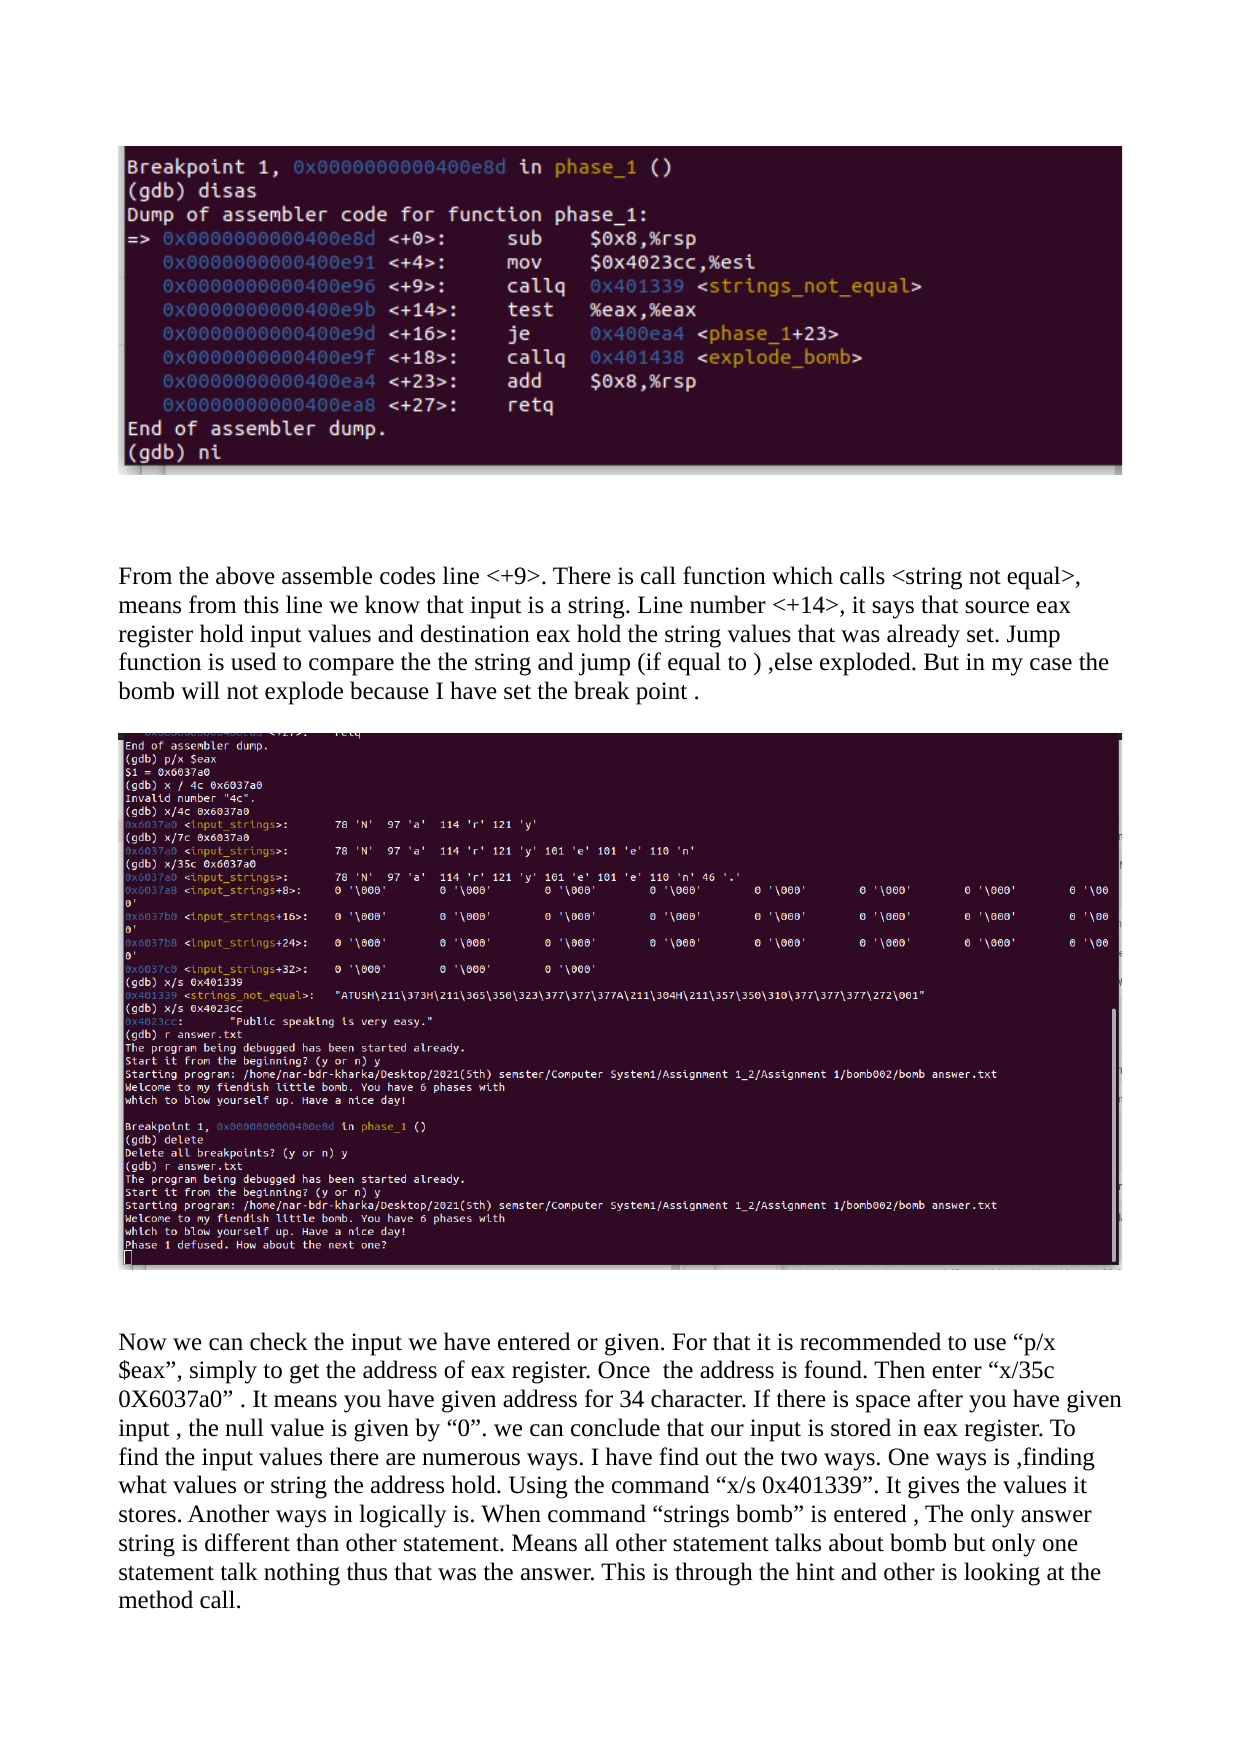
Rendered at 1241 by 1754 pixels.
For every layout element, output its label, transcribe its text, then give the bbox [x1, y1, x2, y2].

text From the above assemble codes line <+9>. There is call function which calls <string not equal>, means from this line we know that input is a string. Line number <+14>, it says that source eax register hold input values and destination eax hold the string values that was already set. Jump function is used to compare the the string and jump (if equal to ) ,else exploded. But in my case the bomb will not explode because I have set the break point . [118, 561, 1122, 705]
picture [118, 146, 1123, 475]
picture [118, 733, 1123, 1270]
text Now we can check the input we have entered or given. For that it is recommended to use “p/x $eax”, simply to get the address of eax register. Once the address is found. Then enter “x/35c 0X6037a0” . It means you have given address for 34 character. If there is space after you have given input , the null value is given by “0”. we can conclude that our input is stored in eax register. To find the input values there are numerous ways. I have find out the two ways. One ways is ,finding what values or string the address hold. Using the command “x/s 0x401339”. It gives the values it stores. Another ways in logically is. When command “strings bomb” is entered , The only answer string is different than other statement. Means all other statement talks about bomb but only one statement talk nothing thus that was the answer. This is through the hint and other is looking at the method call. [118, 1327, 1122, 1614]
